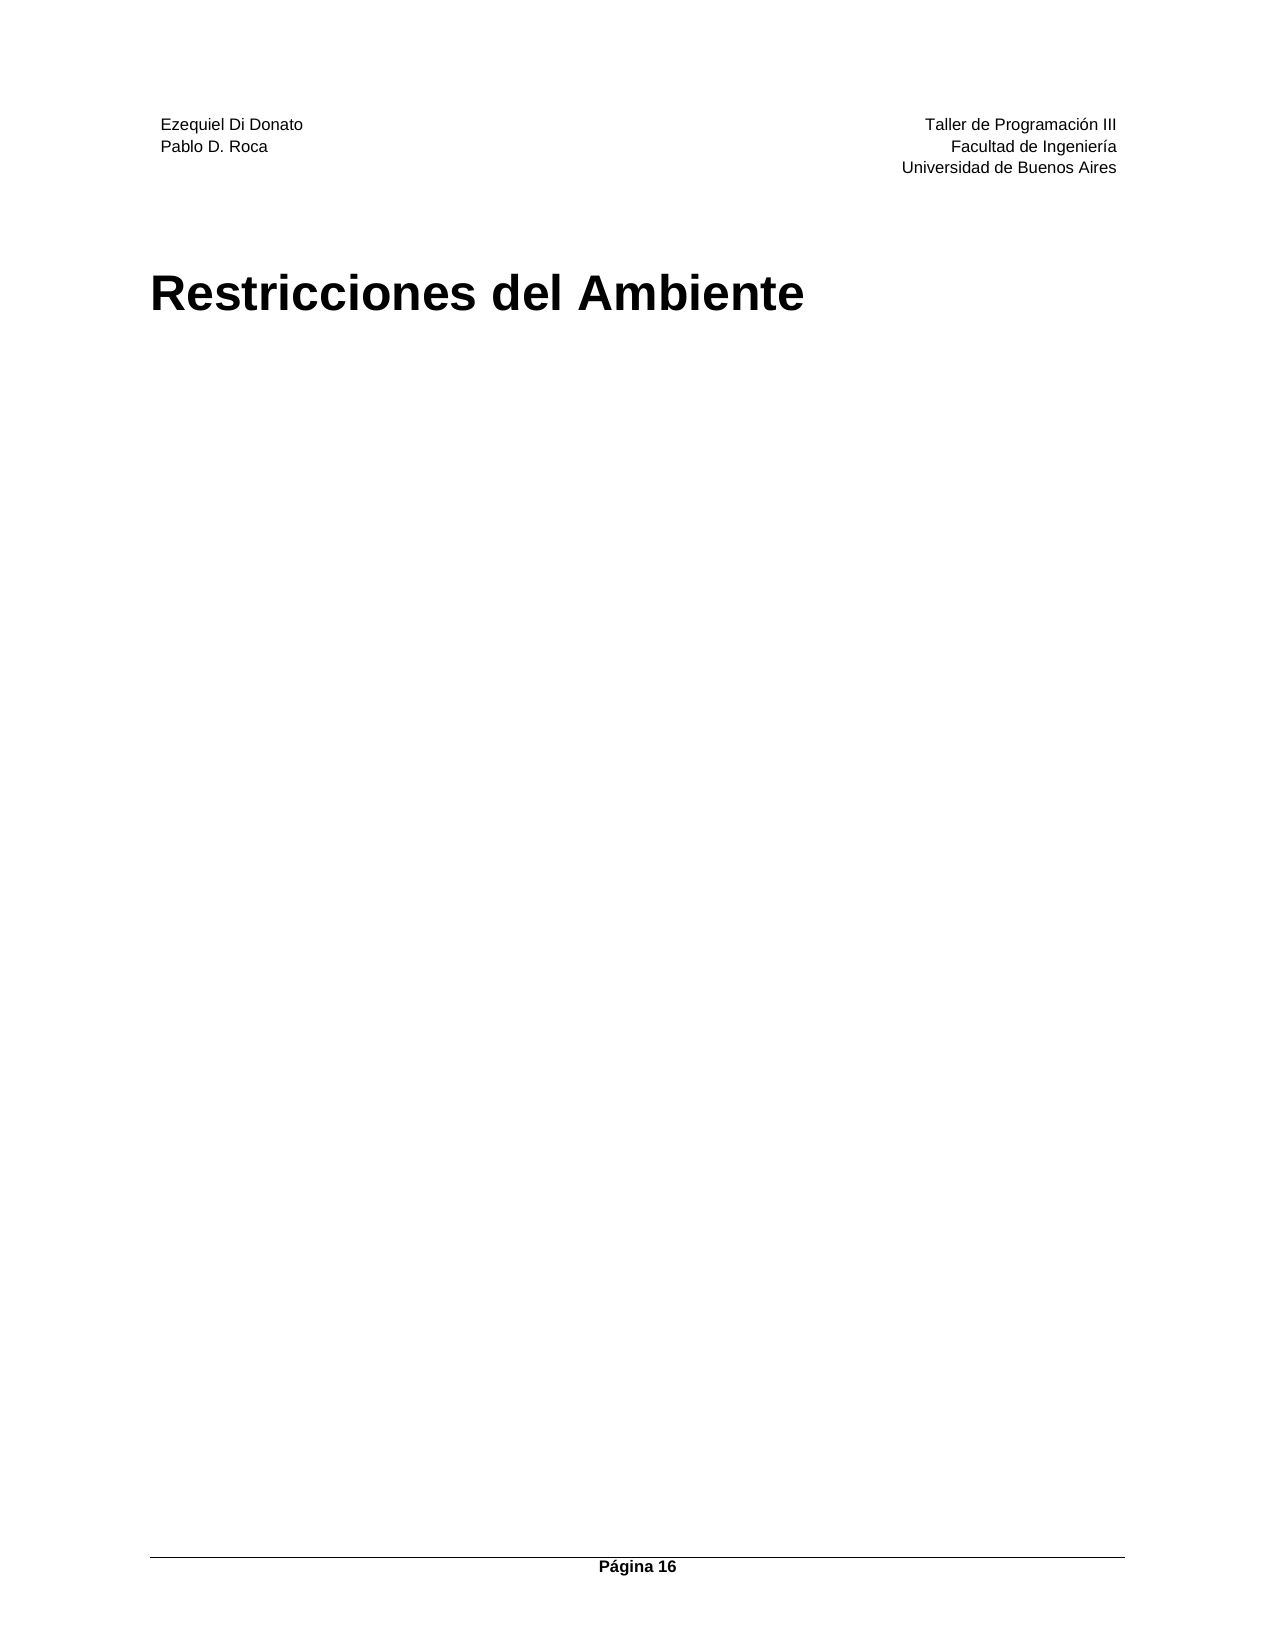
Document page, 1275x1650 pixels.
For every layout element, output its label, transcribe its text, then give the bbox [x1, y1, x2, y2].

subtitle Restricciones del Ambiente [150, 265, 1125, 321]
